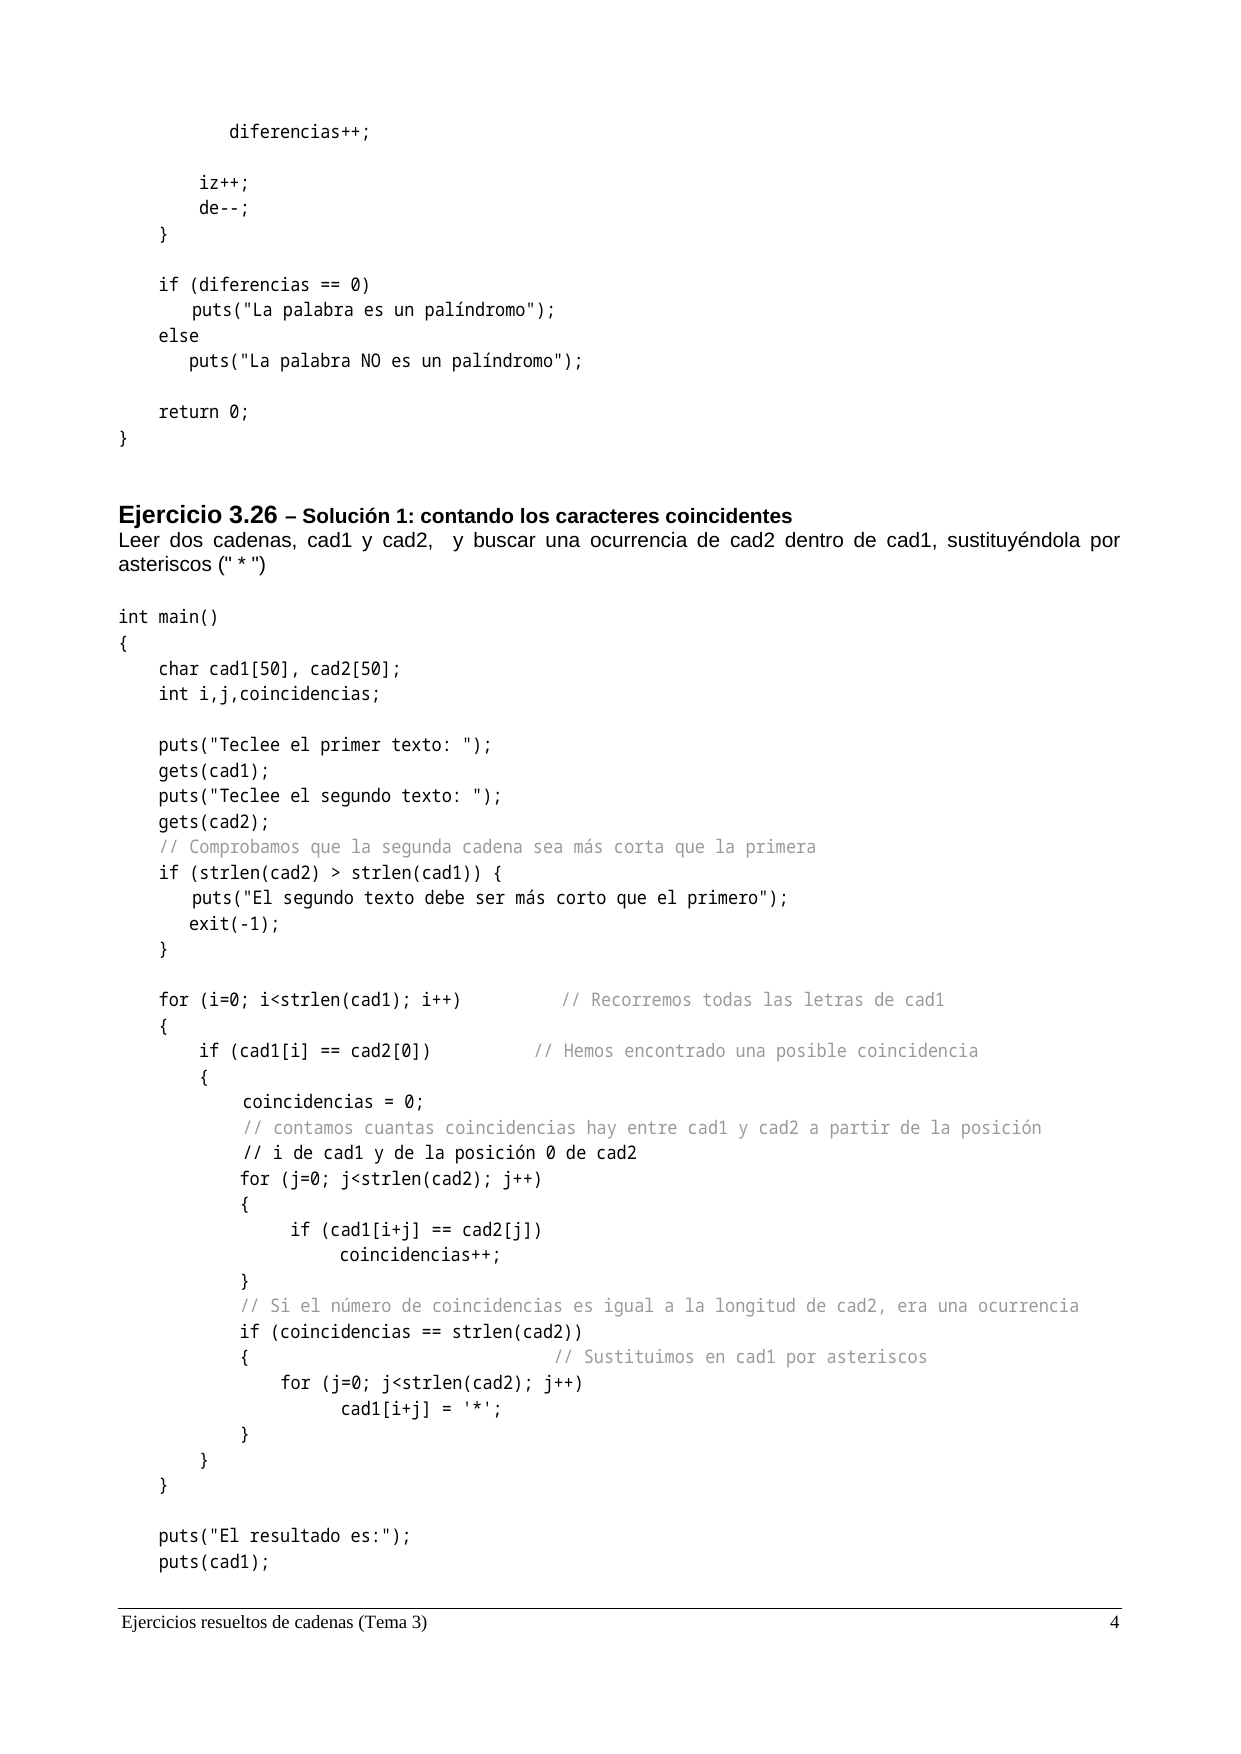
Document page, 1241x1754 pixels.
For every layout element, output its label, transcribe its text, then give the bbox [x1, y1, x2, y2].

text // Si el número de coincidencias es igual a la longitud de cad2, era una ocurrencia [118, 1293, 1122, 1318]
text for (j=0; j<strlen(cad2); j++) [118, 1369, 1122, 1395]
text Leer dos cadenas, cad1 y cad2, y buscar una ocurrencia de cad2 dentro de cad1, sustituyéndola por asteriscos (" * ") [118, 529, 1122, 575]
text puts("El resultado es:"); [118, 1522, 1122, 1548]
text puts("Teclee el primer texto: "); [118, 731, 1122, 757]
text iz++; [118, 169, 1122, 195]
text return 0; [118, 399, 1122, 424]
text if (strlen(cad2) > strlen(cad1)) { [118, 859, 1122, 884]
text puts("El segundo texto debe ser más corto que el primero"); [118, 884, 1122, 910]
text char cad1[50], cad2[50]; [118, 655, 1122, 680]
text if (diferencias == 0) [118, 271, 1122, 297]
text } [118, 220, 1122, 246]
text gets(cad2); [118, 808, 1122, 833]
text puts("La palabra NO es un palíndromo"); [118, 348, 1122, 373]
text // Comprobamos que la segunda cadena sea más corta que la primera [118, 833, 1122, 859]
text de--; [118, 195, 1122, 220]
text diferencias++; [118, 118, 1122, 144]
text for (i=0; i<strlen(cad1); i++) // Recorremos todas las letras de cad1 [118, 987, 1122, 1012]
text if (cad1[i+j] == cad2[j]) [118, 1216, 1122, 1242]
text } [118, 1446, 1122, 1471]
text int main() [118, 604, 1122, 629]
text gets(cad1); [118, 757, 1122, 782]
text { [118, 1063, 1122, 1089]
text } [118, 1471, 1122, 1497]
subtitle Ejercicio 3.26 – Solución 1: contando los caracteres coincidentes [118, 501, 1122, 529]
text int i,j,coincidencias; [118, 680, 1122, 706]
text { [118, 629, 1122, 655]
text // i de cad1 y de la posición 0 de cad2 [118, 1140, 1122, 1165]
text puts("La palabra es un palíndromo"); [118, 297, 1122, 322]
text { // Sustituimos en cad1 por asteriscos [118, 1344, 1122, 1369]
text coincidencias = 0; [118, 1089, 1122, 1114]
text puts("Teclee el segundo texto: "); [118, 782, 1122, 808]
text } [118, 424, 1122, 450]
text for (j=0; j<strlen(cad2); j++) [118, 1165, 1122, 1191]
text exit(-1); [118, 910, 1122, 936]
text { [118, 1012, 1122, 1038]
text puts(cad1); [118, 1548, 1122, 1573]
text coincidencias++; [118, 1242, 1122, 1267]
text cad1[i+j] = '*'; [118, 1395, 1122, 1420]
text } [118, 1420, 1122, 1446]
text } [118, 936, 1122, 961]
text if (coincidencias == strlen(cad2)) [118, 1318, 1122, 1344]
text else [118, 322, 1122, 348]
text // contamos cuantas coincidencias hay entre cad1 y cad2 a partir de la posición [118, 1114, 1122, 1140]
text if (cad1[i] == cad2[0]) // Hemos encontrado una posible coincidencia [118, 1038, 1122, 1063]
text } [118, 1267, 1122, 1293]
text { [118, 1191, 1122, 1216]
